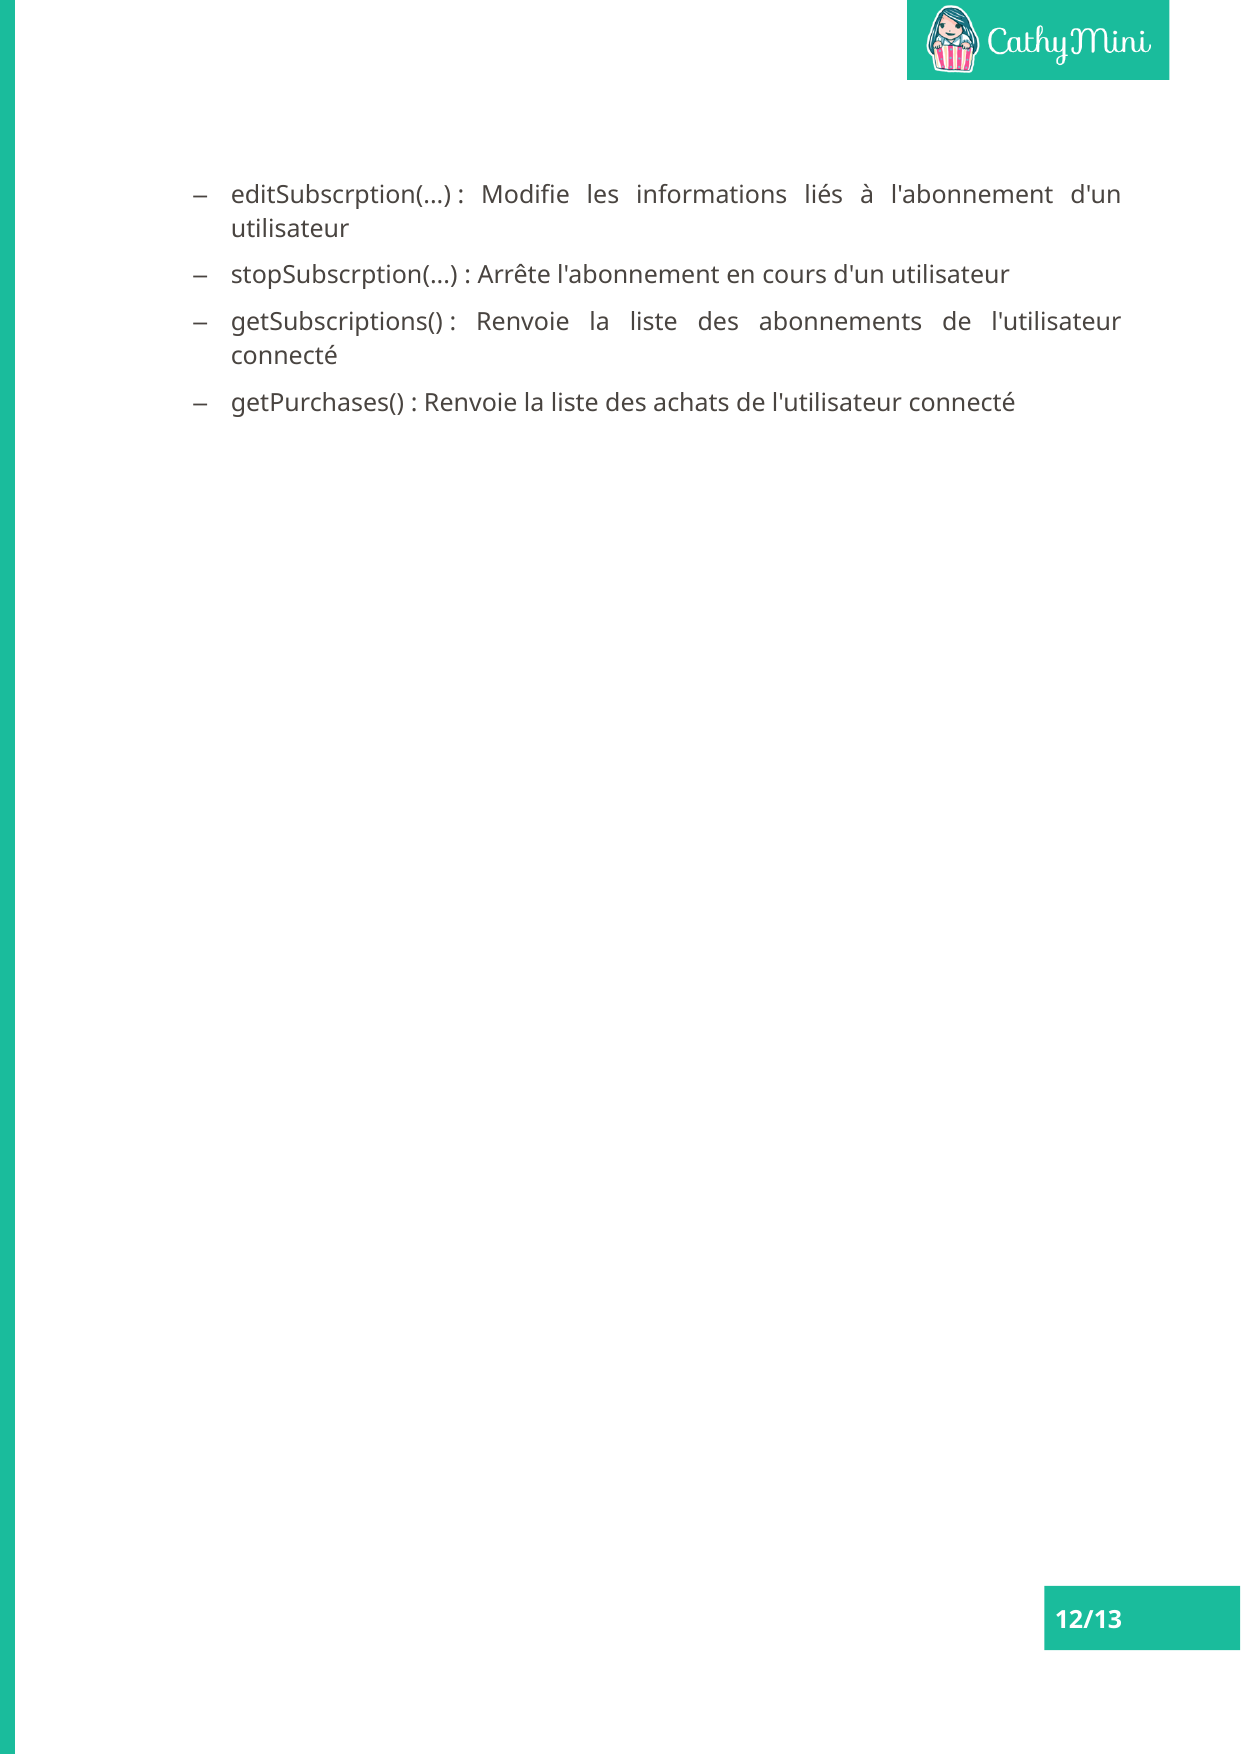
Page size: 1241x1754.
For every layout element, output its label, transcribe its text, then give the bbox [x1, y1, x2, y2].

list getPurchases() : Renvoie la liste des achats de l'utilisateur connecté [193, 384, 1122, 418]
list getSubscriptions() : Renvoie la liste des abonnements de l'utilisateur connecté [193, 303, 1122, 372]
list editSubscrption(...) : Modifie les informations liés à l'abonnement d'un utilisateur [193, 176, 1122, 244]
list stopSubscrption(...) : Arrête l'abonnement en cours d'un utilisateur [193, 257, 1122, 291]
